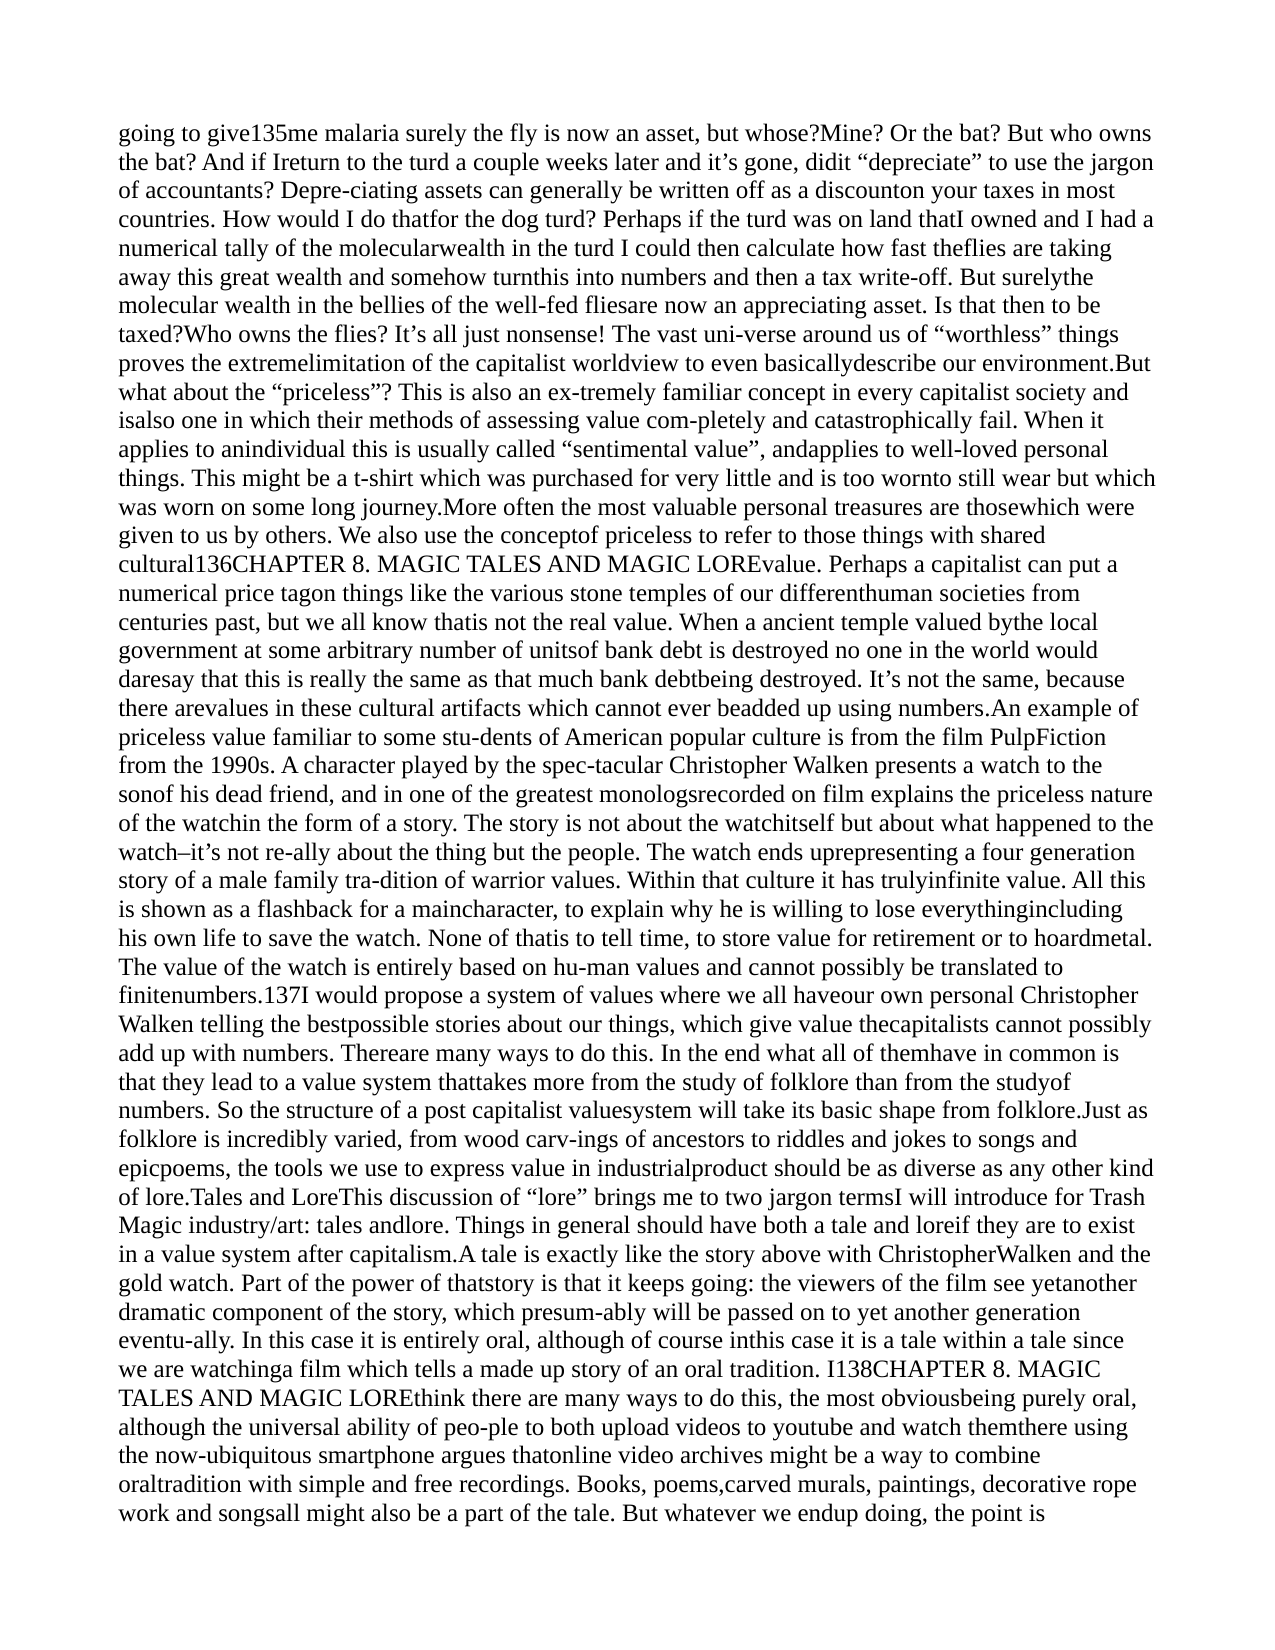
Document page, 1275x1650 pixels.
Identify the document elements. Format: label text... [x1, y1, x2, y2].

text going to give135me malaria surely the fly is now an asset, but whose?Mine? Or the bat? But who owns the bat? And if Ireturn to the turd a couple weeks later and it’s gone, didit “depreciate” to use the jargon of accountants? Depre-ciating assets can generally be written off as a discounton your taxes in most countries. How would I do thatfor the dog turd? Perhaps if the turd was on land thatI owned and I had a numerical tally of the molecularwealth in the turd I could then calculate how fast theflies are taking away this great wealth and somehow turnthis into numbers and then a tax write-off. But surelythe molecular wealth in the bellies of the well-fed fliesare now an appreciating asset. Is that then to be taxed?Who owns the flies? It’s all just nonsense! The vast uni-verse around us of “worthless” things proves the extremelimitation of the capitalist worldview to even basicallydescribe our environment.But what about the “priceless”? This is also an ex-tremely familiar concept in every capitalist society and isalso one in which their methods of assessing value com-pletely and catastrophically fail. When it applies to anindividual this is usually called “sentimental value”, andapplies to well-loved personal things. This might be a t-shirt which was purchased for very little and is too wornto still wear but which was worn on some long journey.More often the most valuable personal treasures are thosewhich were given to us by others. We also use the conceptof priceless to refer to those things with shared cultural136CHAPTER 8. MAGIC TALES AND MAGIC LOREvalue. Perhaps a capitalist can put a numerical price tagon things like the various stone temples of our differenthuman societies from centuries past, but we all know thatis not the real value. When a ancient temple valued bythe local government at some arbitrary number of unitsof bank debt is destroyed no one in the world would daresay that this is really the same as that much bank debtbeing destroyed. It’s not the same, because there arevalues in these cultural artifacts which cannot ever beadded up using numbers.An example of priceless value familiar to some stu-dents of American popular culture is from the film PulpFiction from the 1990s. A character played by the spec-tacular Christopher Walken presents a watch to the sonof his dead friend, and in one of the greatest monologsrecorded on film explains the priceless nature of the watchin the form of a story. The story is not about the watchitself but about what happened to the watch–it’s not re-ally about the thing but the people. The watch ends uprepresenting a four generation story of a male family tra-dition of warrior values. Within that culture it has trulyinfinite value. All this is shown as a flashback for a maincharacter, to explain why he is willing to lose everythingincluding his own life to save the watch. None of thatis to tell time, to store value for retirement or to hoardmetal. The value of the watch is entirely based on hu-man values and cannot possibly be translated to finitenumbers.137I would propose a system of values where we all haveour own personal Christopher Walken telling the bestpossible stories about our things, which give value thecapitalists cannot possibly add up with numbers. Thereare many ways to do this. In the end what all of themhave in common is that they lead to a value system thattakes more from the study of folklore than from the studyof numbers. So the structure of a post capitalist valuesystem will take its basic shape from folklore.Just as folklore is incredibly varied, from wood carv-ings of ancestors to riddles and jokes to songs and epicpoems, the tools we use to express value in industrialproduct should be as diverse as any other kind of lore.Tales and LoreThis discussion of “lore” brings me to two jargon termsI will introduce for Trash Magic industry/art: tales andlore. Things in general should have both a tale and loreif they are to exist in a value system after capitalism.A tale is exactly like the story above with ChristopherWalken and the gold watch. Part of the power of thatstory is that it keeps going: the viewers of the film see yetanother dramatic component of the story, which presum-ably will be passed on to yet another generation eventu-ally. In this case it is entirely oral, although of course inthis case it is a tale within a tale since we are watchinga film which tells a made up story of an oral tradition. I138CHAPTER 8. MAGIC TALES AND MAGIC LOREthink there are many ways to do this, the most obviousbeing purely oral, although the universal ability of peo-ple to both upload videos to youtube and watch themthere using the now-ubiquitous smartphone argues thatonline video archives might be a way to combine oraltradition with simple and free recordings. Books, poems,carved murals, paintings, decorative rope work and songsall might also be a part of the tale. But whatever we endup doing, the point is [118, 118, 1157, 1527]
